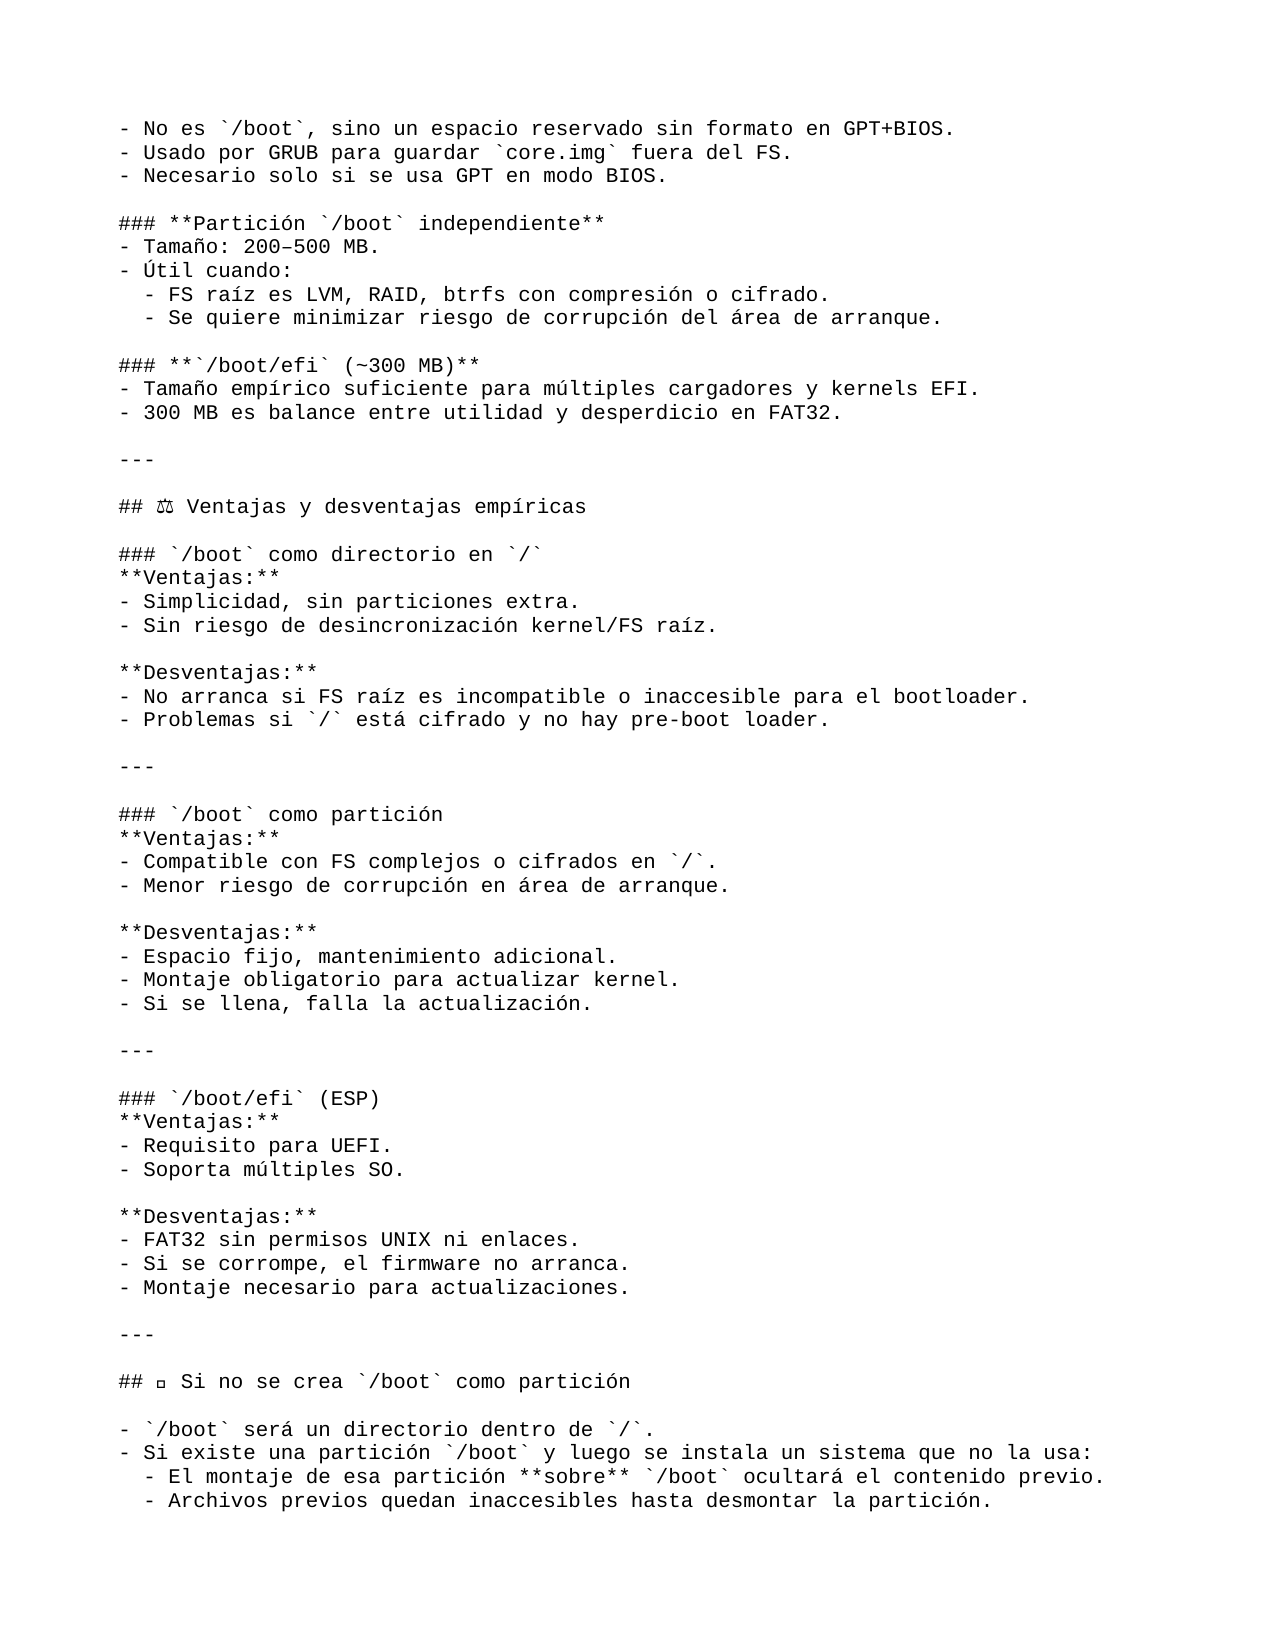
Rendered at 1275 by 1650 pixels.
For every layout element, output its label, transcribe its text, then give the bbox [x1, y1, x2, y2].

text - No es `/boot`, sino un espacio reservado sin formato en GPT+BIOS. [118, 118, 1157, 142]
text ## ⚖️ Ventajas y desventajas empíricas [118, 496, 1157, 520]
text **Desventajas:** [118, 1206, 1157, 1229]
text - Necesario solo si se usa GPT en modo BIOS. [118, 165, 1157, 189]
text - Usado por GRUB para guardar `core.img` fuera del FS. [118, 142, 1157, 165]
text - FAT32 sin permisos UNIX ni enlaces. [118, 1229, 1157, 1253]
text --- [118, 757, 1157, 780]
text --- [118, 1040, 1157, 1064]
text **Ventajas:** [118, 567, 1157, 591]
text - Compatible con FS complejos o cifrados en `/`. [118, 851, 1157, 875]
text - Útil cuando: [118, 260, 1157, 284]
text **Desventajas:** [118, 922, 1157, 946]
text - Archivos previos quedan inaccesibles hasta desmontar la partición. [118, 1489, 1157, 1513]
text ### **Partición `/boot` independiente** [118, 213, 1157, 236]
text **Ventajas:** [118, 827, 1157, 851]
text ## 🔄 Si no se crea `/boot` como partición [118, 1371, 1157, 1395]
text - El montaje de esa partición **sobre** `/boot` ocultará el contenido previo. [118, 1466, 1157, 1489]
text **Ventajas:** [118, 1111, 1157, 1135]
text - Montaje necesario para actualizaciones. [118, 1277, 1157, 1300]
text ### `/boot/efi` (ESP) [118, 1088, 1157, 1111]
text - Si se corrompe, el firmware no arranca. [118, 1253, 1157, 1277]
text - Se quiere minimizar riesgo de corrupción del área de arranque. [118, 307, 1157, 331]
text - Si existe una partición `/boot` y luego se instala un sistema que no la usa: [118, 1442, 1157, 1466]
text - Sin riesgo de desincronización kernel/FS raíz. [118, 615, 1157, 638]
text - Problemas si `/` está cifrado y no hay pre-boot loader. [118, 709, 1157, 733]
text - 300 MB es balance entre utilidad y desperdicio en FAT32. [118, 402, 1157, 426]
text ### `/boot` como directorio en `/` [118, 544, 1157, 567]
text - Montaje obligatorio para actualizar kernel. [118, 969, 1157, 993]
text --- [118, 449, 1157, 473]
text - Si se llena, falla la actualización. [118, 993, 1157, 1017]
text - FS raíz es LVM, RAID, btrfs con compresión o cifrado. [118, 284, 1157, 307]
text --- [118, 1324, 1157, 1348]
text - Tamaño empírico suficiente para múltiples cargadores y kernels EFI. [118, 378, 1157, 402]
text - Espacio fijo, mantenimiento adicional. [118, 946, 1157, 969]
text - Requisito para UEFI. [118, 1135, 1157, 1158]
text - Soporta múltiples SO. [118, 1158, 1157, 1182]
text ### **`/boot/efi` (~300 MB)** [118, 354, 1157, 378]
text - Simplicidad, sin particiones extra. [118, 591, 1157, 615]
text - `/boot` será un directorio dentro de `/`. [118, 1419, 1157, 1442]
text **Desventajas:** [118, 662, 1157, 686]
text ### `/boot` como partición [118, 804, 1157, 827]
text - Tamaño: 200–500 MB. [118, 236, 1157, 260]
text - No arranca si FS raíz es incompatible o inaccesible para el bootloader. [118, 686, 1157, 709]
text - Menor riesgo de corrupción en área de arranque. [118, 875, 1157, 898]
